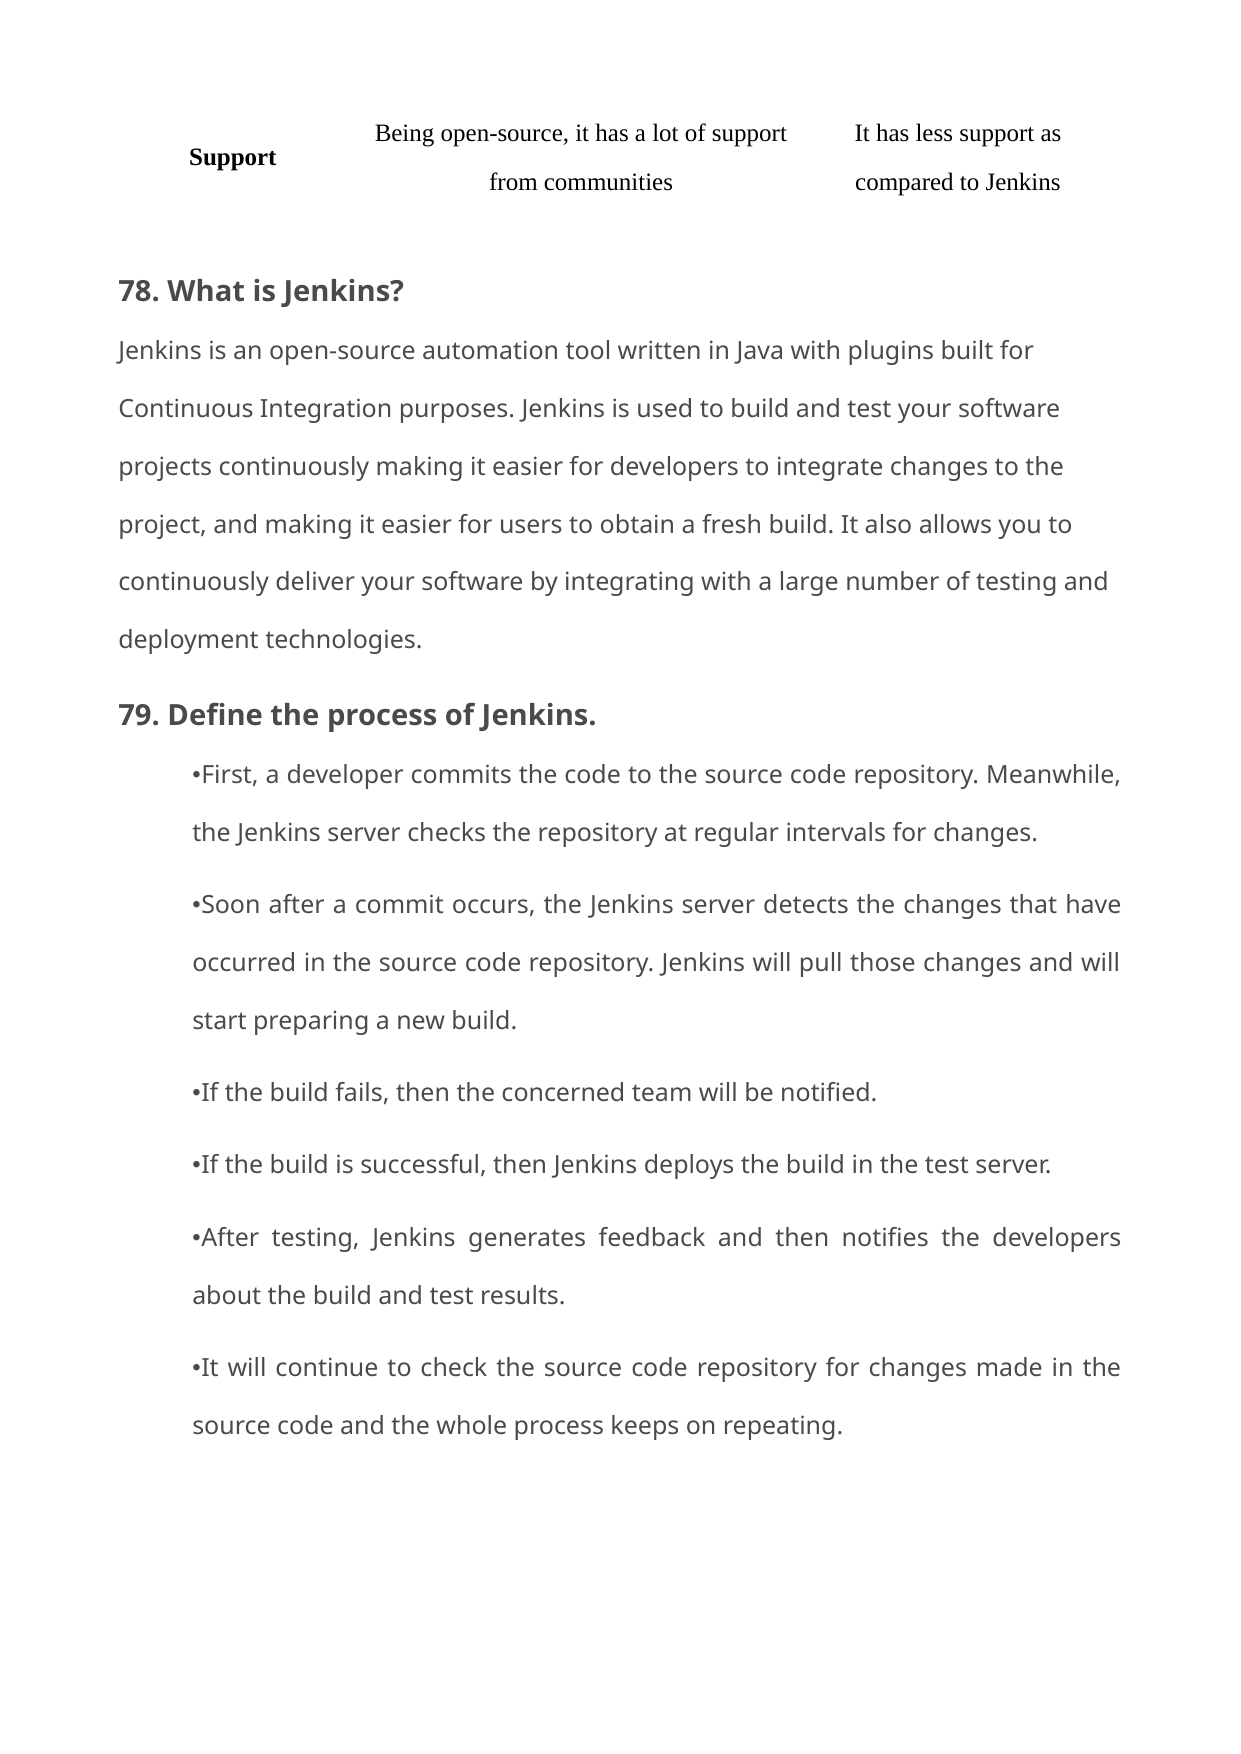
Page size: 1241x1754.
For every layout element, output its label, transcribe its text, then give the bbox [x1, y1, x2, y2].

list It will continue to check the source code repository for changes made in the source code and the whole process keeps on repeating. [118, 1350, 1122, 1442]
list If the build fails, then the concerned team will be notified. [118, 1075, 1122, 1109]
text Jenkins is an open-source automation tool written in Java with plugins built for Continuous Integration purposes. Jenkins is used to build and test your software projects continuously making it easier for developers to integrate changes to the project, and making it easier for users to obtain a fresh build. It also allows you to continuously deliver your software by integrating with a large number of testing and deployment technologies. [118, 333, 1122, 656]
list After testing, Jenkins generates feedback and then notifies the developers about the build and test results. [118, 1219, 1122, 1311]
table_cell Support [118, 118, 347, 216]
subtitle 79. Define the process of Jenkins. [118, 694, 1122, 734]
list If the build is successful, then Jenkins deploys the build in the test server. [118, 1147, 1122, 1181]
table_cell It has less support as compared to Jenkins [814, 118, 1101, 216]
list First, a developer commits the code to the source code repository. Meanwhile, the Jenkins server checks the repository at regular intervals for changes. [118, 756, 1122, 848]
list Soon after a commit occurs, the Jenkins server detects the changes that have occurred in the source code repository. Jenkins will pull those changes and will start preparing a new build. [118, 887, 1122, 1036]
table_cell Being open-source, it has a lot of support from communities [348, 118, 814, 216]
subtitle 78. What is Jenkins? [118, 271, 1122, 310]
